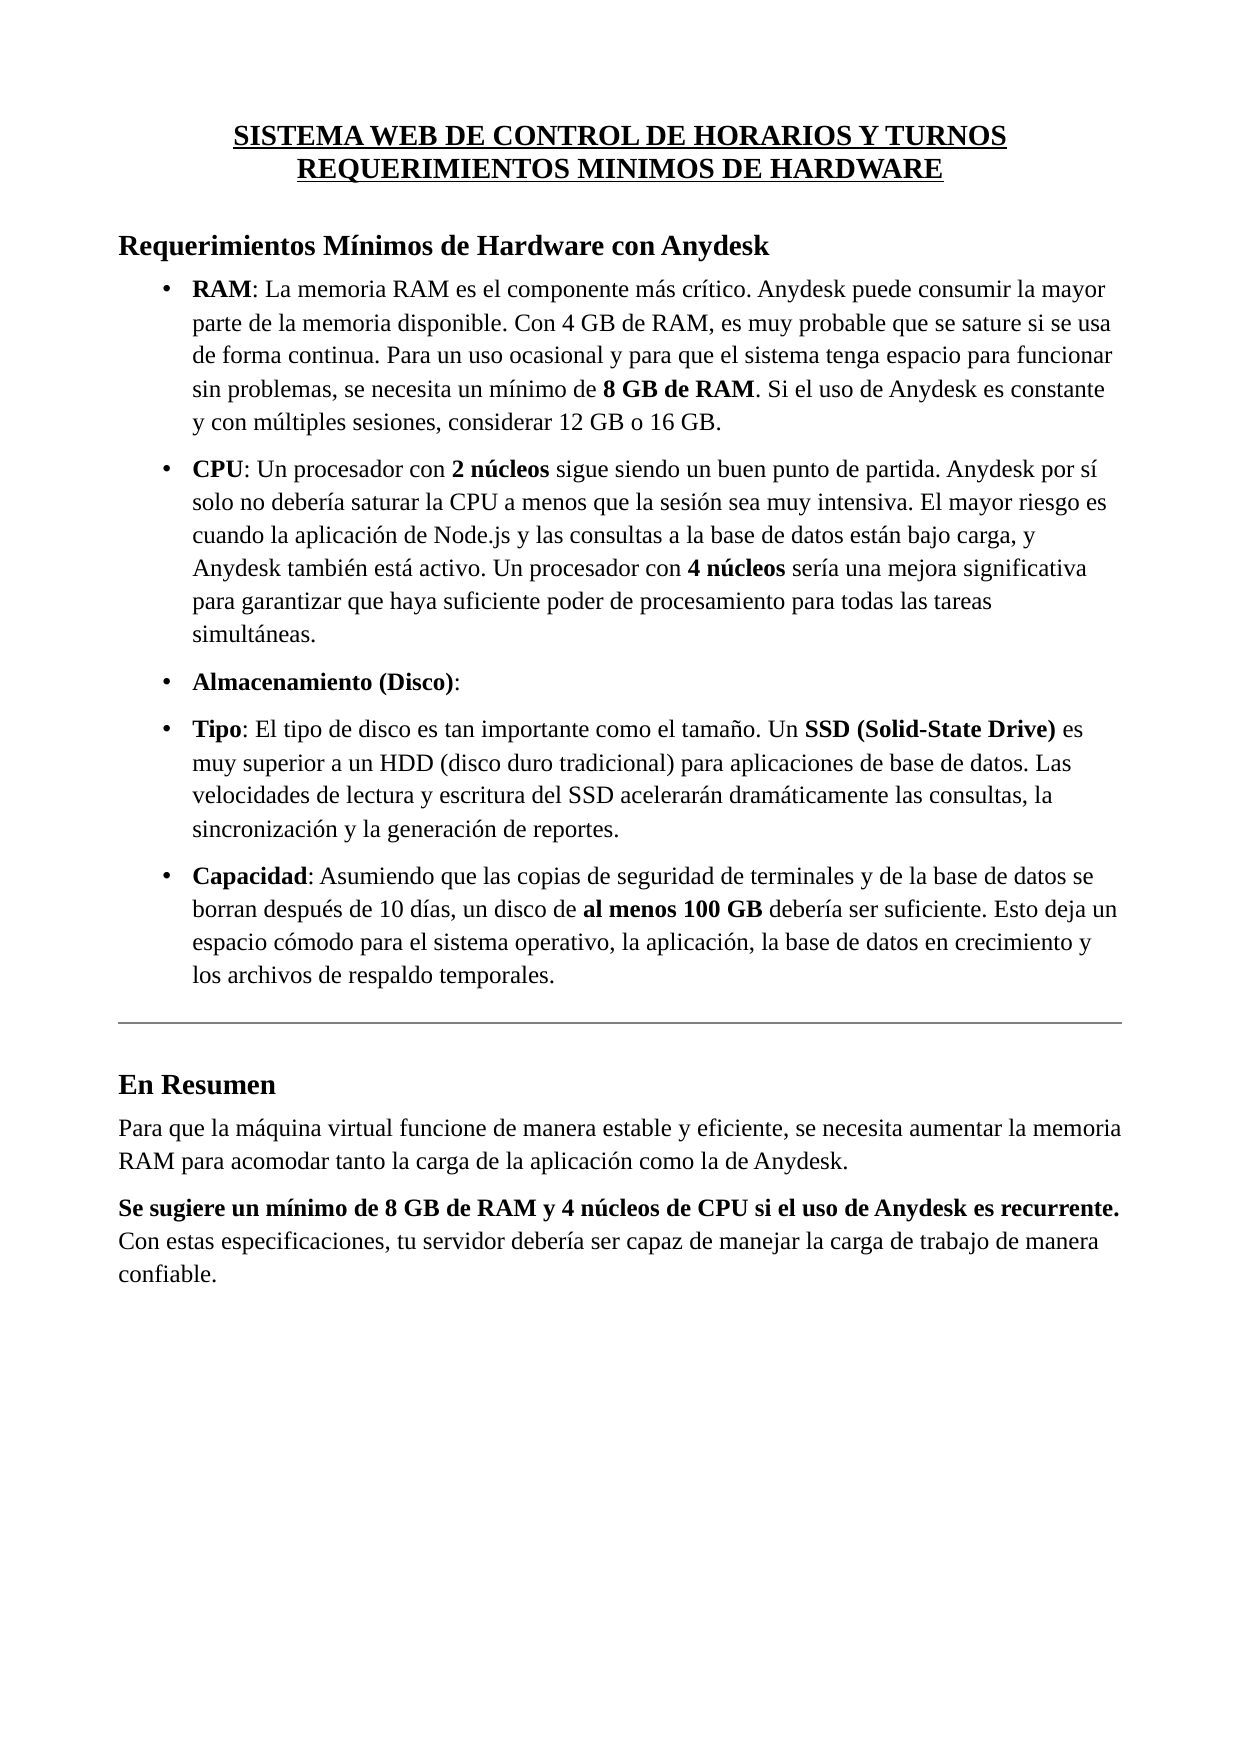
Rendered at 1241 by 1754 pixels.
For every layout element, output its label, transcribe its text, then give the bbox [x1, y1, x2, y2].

list Almacenamiento (Disco): [162, 667, 1122, 696]
text Se sugiere un mínimo de 8 GB de RAM y 4 núcleos de CPU si el uso de Anydesk es recurrente. Con estas especificaciones, tu servidor debería ser capaz de manejar la carga de trabajo de manera confiable. [118, 1193, 1122, 1288]
list Tipo: El tipo de disco es tan importante como el tamaño. Un SSD (Solid-State Drive) es muy superior a un HDD (disco duro tradicional) para aplicaciones de base de datos. Las velocidades de lectura y escritura del SSD acelerarán dramáticamente las consultas, la sincronización y la generación de reportes. [162, 714, 1122, 842]
subtitle Requerimientos Mínimos de Hardware con Anydesk [118, 228, 1122, 262]
list CPU: Un procesador con 2 núcleos sigue siendo un buen punto de partida. Anydesk por sí solo no debería saturar la CPU a menos que la sesión sea muy intensiva. El mayor riesgo es cuando la aplicación de Node.js y las consultas a la base de datos están bajo carga, y Anydesk también está activo. Un procesador con 4 núcleos sería una mejora significativa para garantizar que haya suficiente poder de procesamiento para todas las tareas simultáneas. [162, 454, 1122, 648]
list RAM: La memoria RAM es el componente más crítico. Anydesk puede consumir la mayor parte de la memoria disponible. Con 4 GB de RAM, es muy probable que se sature si se usa de forma continua. Para un uso ocasional y para que el sistema tenga espacio para funcionar sin problemas, se necesita un mínimo de 8 GB de RAM. Si el uso de Anydesk es constante y con múltiples sesiones, considerar 12 GB o 16 GB. [162, 274, 1122, 435]
text SISTEMA WEB DE CONTROL DE HORARIOS Y TURNOS [118, 118, 1122, 152]
text Para que la máquina virtual funcione de manera estable y eficiente, se necesita aumentar la memoria RAM para acomodar tanto la carga de la aplicación como la de Anydesk. [118, 1113, 1122, 1174]
text REQUERIMIENTOS MINIMOS DE HARDWARE [118, 152, 1122, 185]
subtitle En Resumen [118, 1067, 1122, 1100]
list Capacidad: Asumiendo que las copias de seguridad de terminales y de la base de datos se borran después de 10 días, un disco de al menos 100 GB debería ser suficiente. Esto deja un espacio cómodo para el sistema operativo, la aplicación, la base de datos en crecimiento y los archivos de respaldo temporales. [162, 861, 1122, 989]
